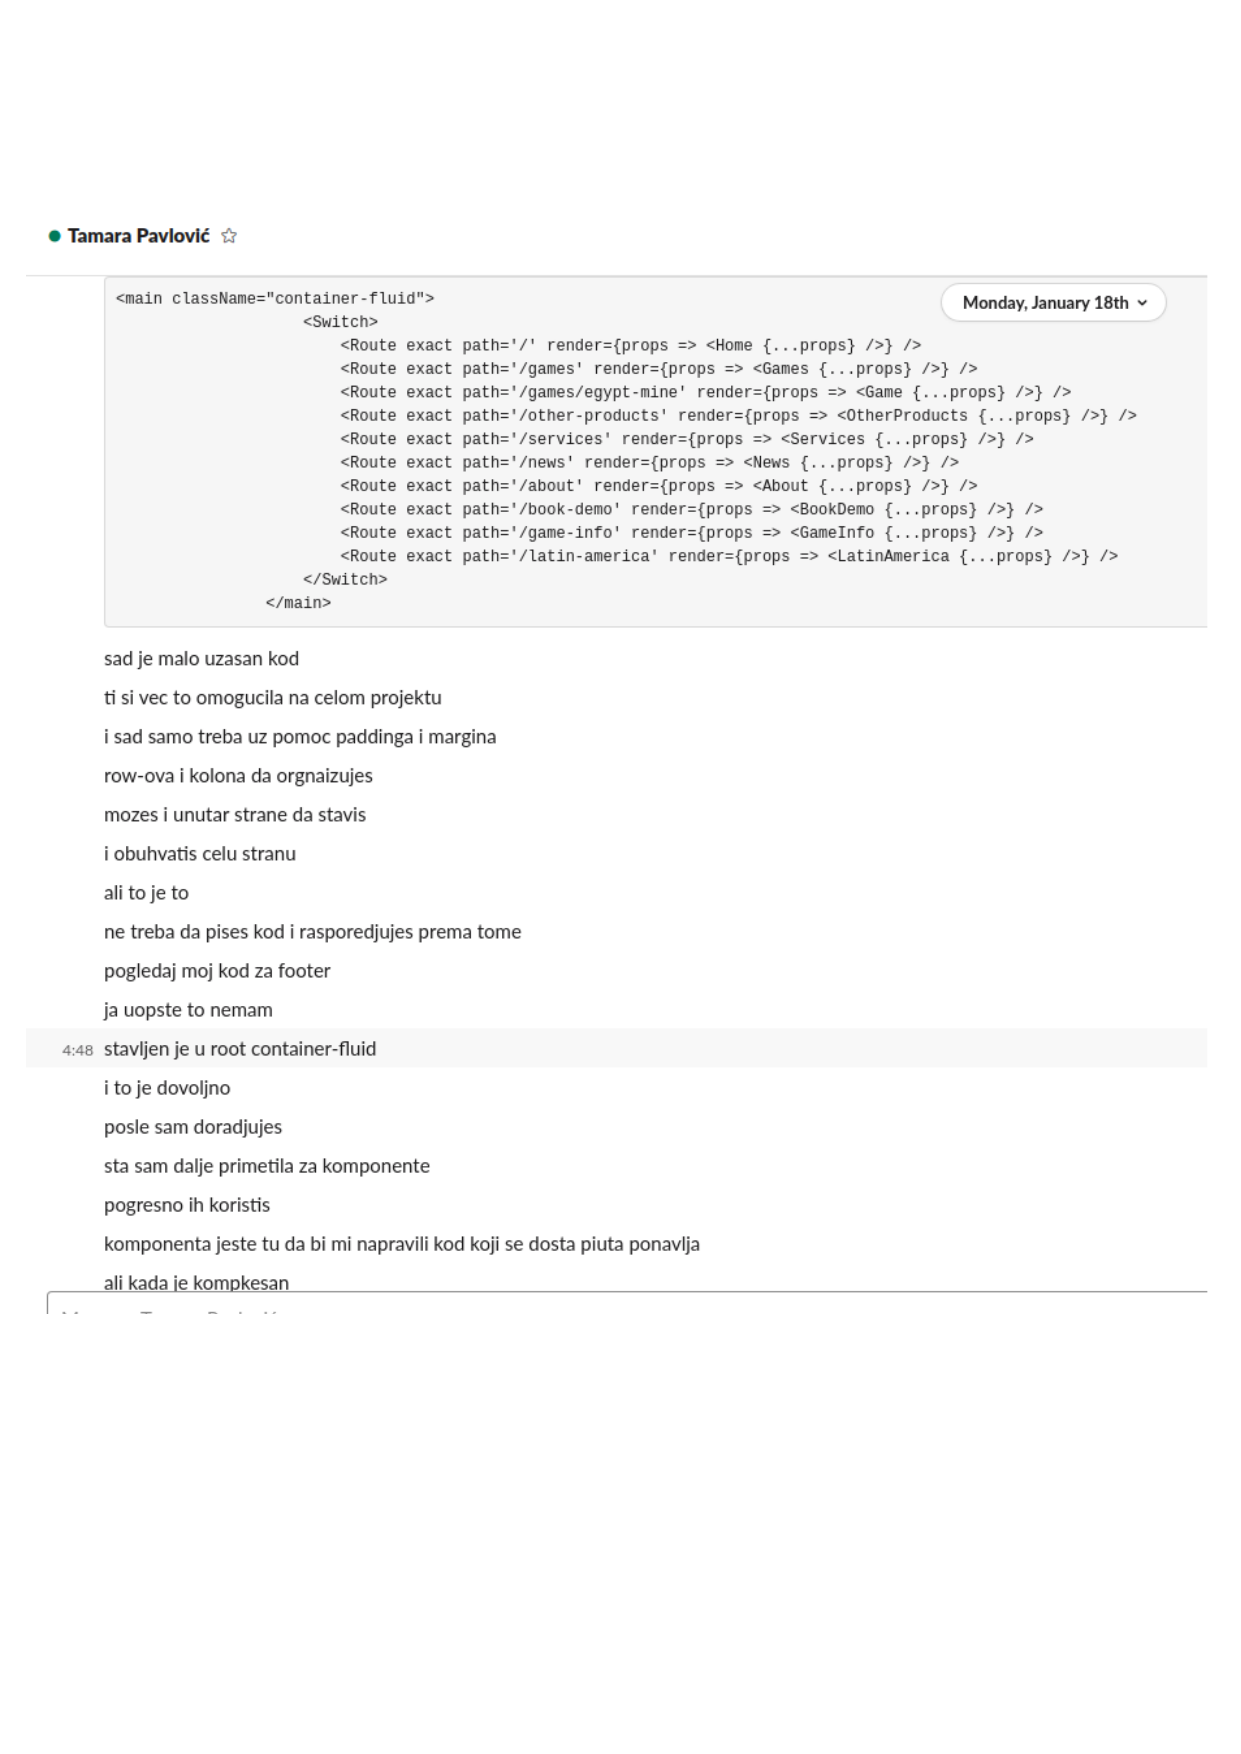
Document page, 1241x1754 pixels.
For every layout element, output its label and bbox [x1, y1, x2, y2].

picture [26, 198, 820, 1314]
